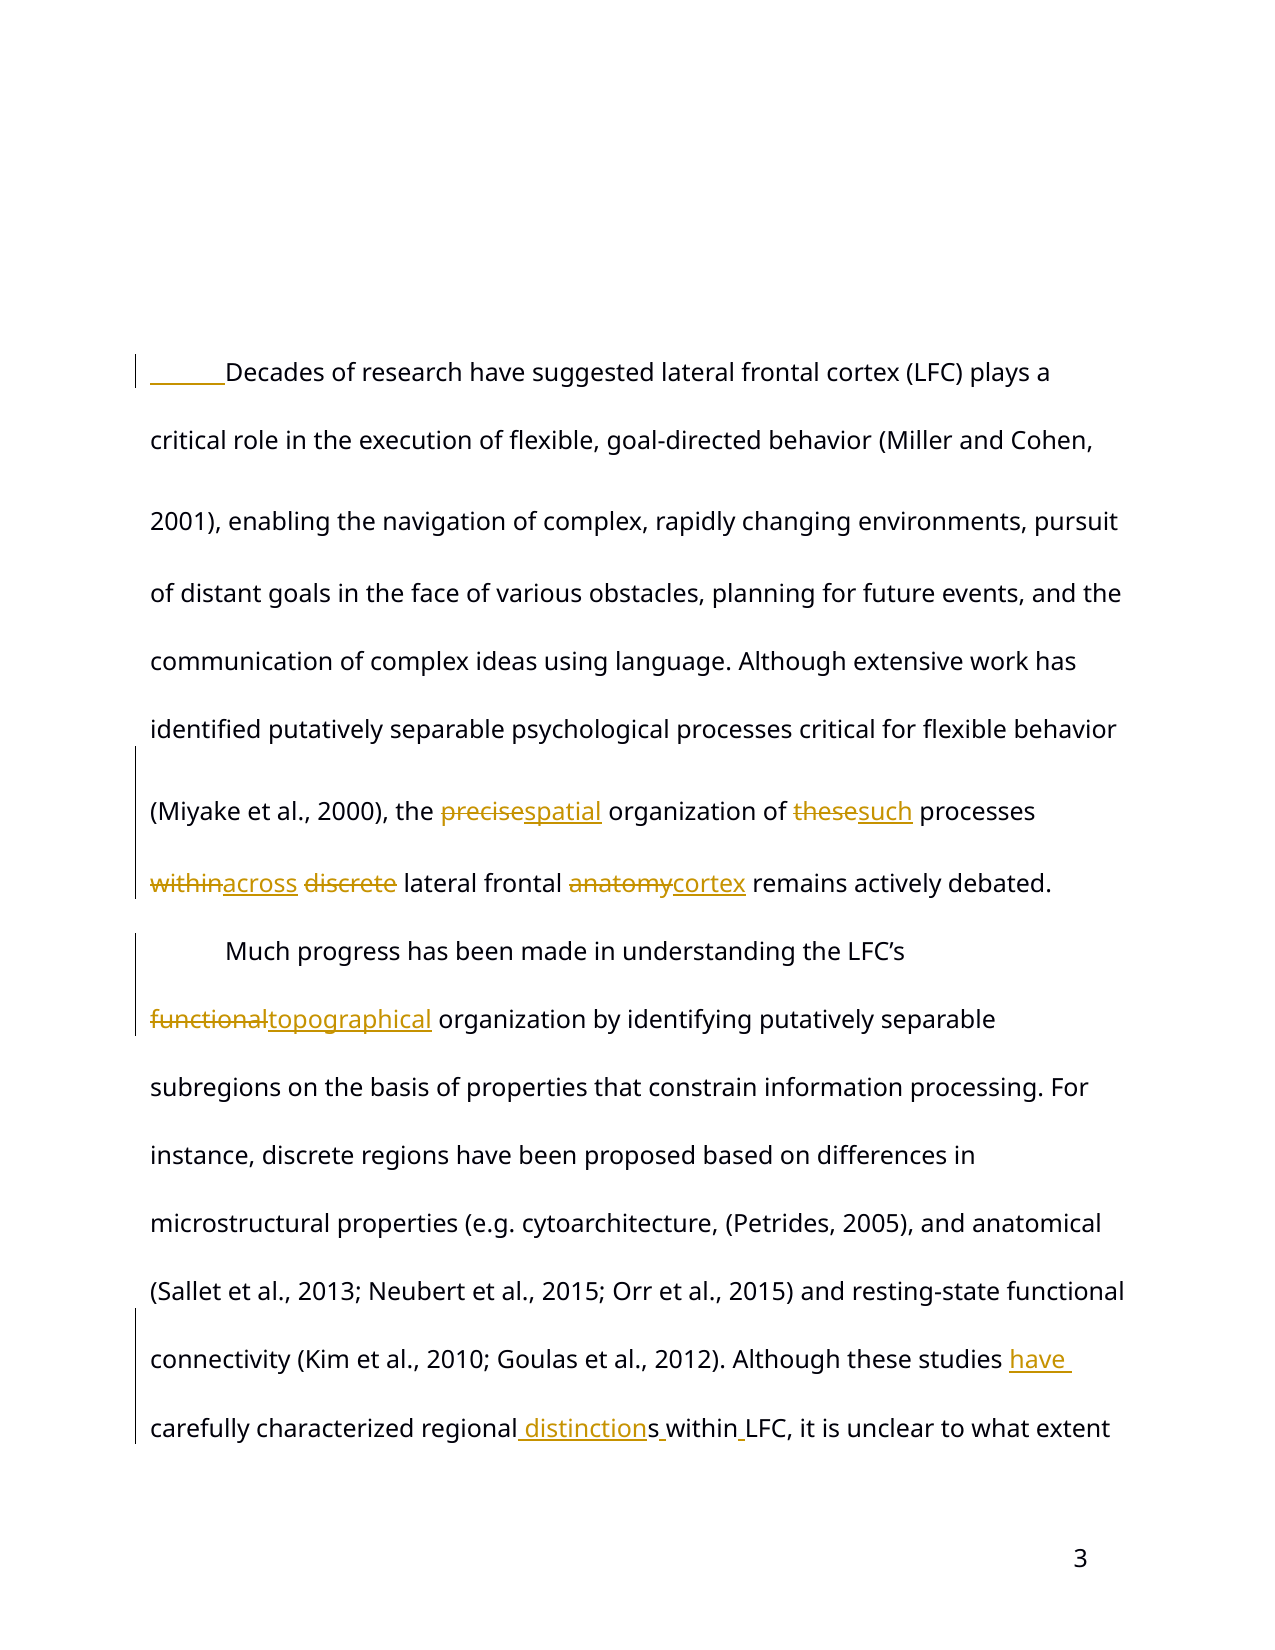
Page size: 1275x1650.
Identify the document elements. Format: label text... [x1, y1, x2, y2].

text Decades of research have suggested lateral frontal cortex (LFC) plays a critical role in the execution of flexible, goal-directed behavior (Miller and Cohen, 2001), enabling the navigation of complex, rapidly changing environments, pursuit of distant goals in the face of various obstacles, planning for future events, and the communication of complex ideas using language. Although extensive work has identified putatively separable psychological processes critical for flexible behavior (Miyake et al., 2000), the spatial organization of such processes across lateral frontal cortex remains actively debated. [150, 354, 1125, 899]
text Much progress has been made in understanding the LFC’s topographical organization by identifying putatively separable subregions on the basis of properties that constrain information processing. For instance, discrete regions have been proposed based on differences in microstructural properties (e.g. cytoarchitecture, (Petrides, 2005), and anatomical (Sallet et al., 2013; Neubert et al., 2015; Orr et al., 2015) and resting-state functional connectivity (Kim et al., 2010; Goulas et al., 2012). Although these studies have carefully characterized regional distinctions within LFC, it is unclear to what extent [150, 933, 1125, 1444]
